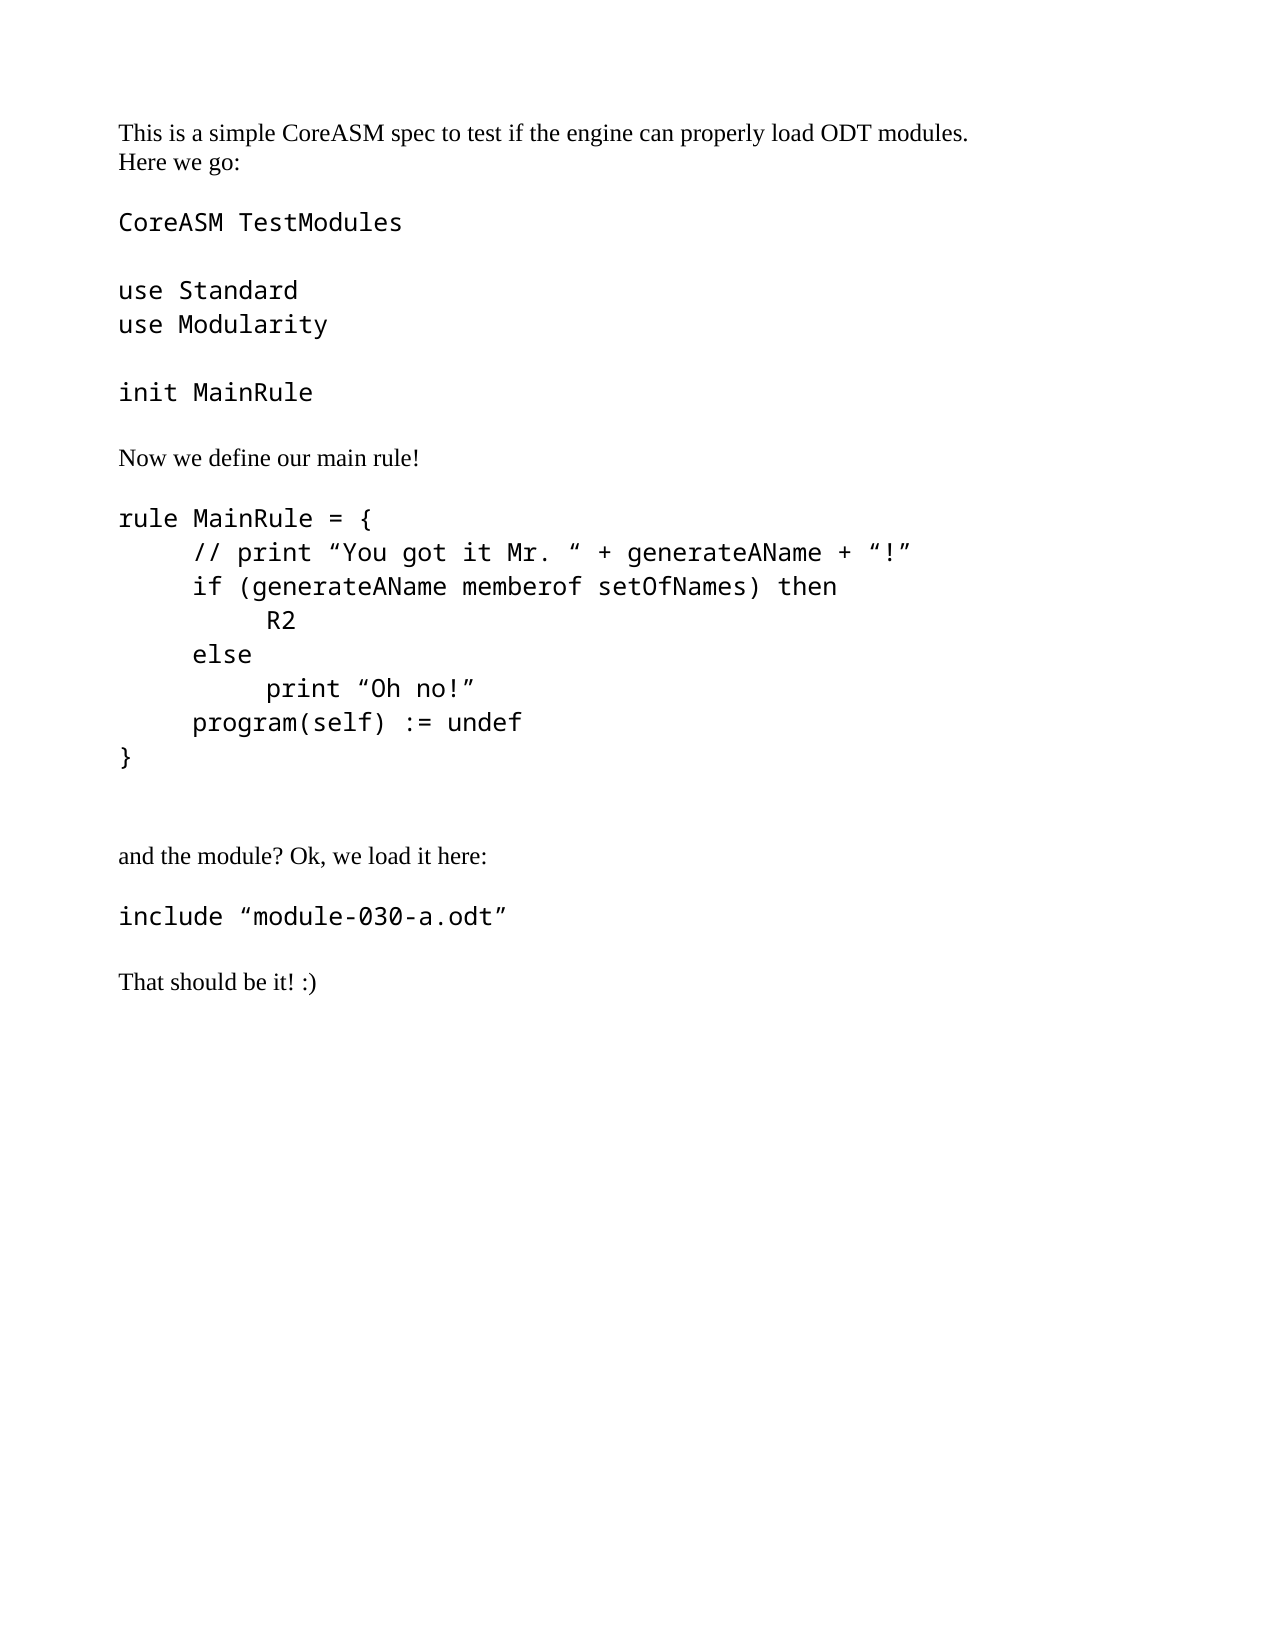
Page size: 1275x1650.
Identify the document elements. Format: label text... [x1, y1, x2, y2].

text and the module? Ok, we load it here: [118, 841, 1157, 870]
text CoreASM TestModules [118, 204, 1157, 238]
text } [118, 739, 1157, 773]
text Now we define our main rule! [118, 443, 1157, 472]
text Here we go: [118, 147, 1157, 176]
text include “module-030-a.odt” [118, 898, 1157, 932]
text init MainRule [118, 375, 1157, 409]
text use Standard [118, 272, 1157, 307]
text // print “You got it Mr. “ + generateAName + “!” [118, 534, 1157, 568]
text R2 [118, 602, 1157, 637]
text print “Oh no!” [118, 671, 1157, 705]
text else [118, 637, 1157, 671]
text rule MainRule = { [118, 500, 1157, 534]
text That should be it! :) [118, 967, 1157, 995]
text program(self) := undef [118, 705, 1157, 739]
text if (generateAName memberof setOfNames) then [118, 568, 1157, 602]
text use Modularity [118, 307, 1157, 341]
text This is a simple CoreASM spec to test if the engine can properly load ODT modules. [118, 118, 1157, 147]
